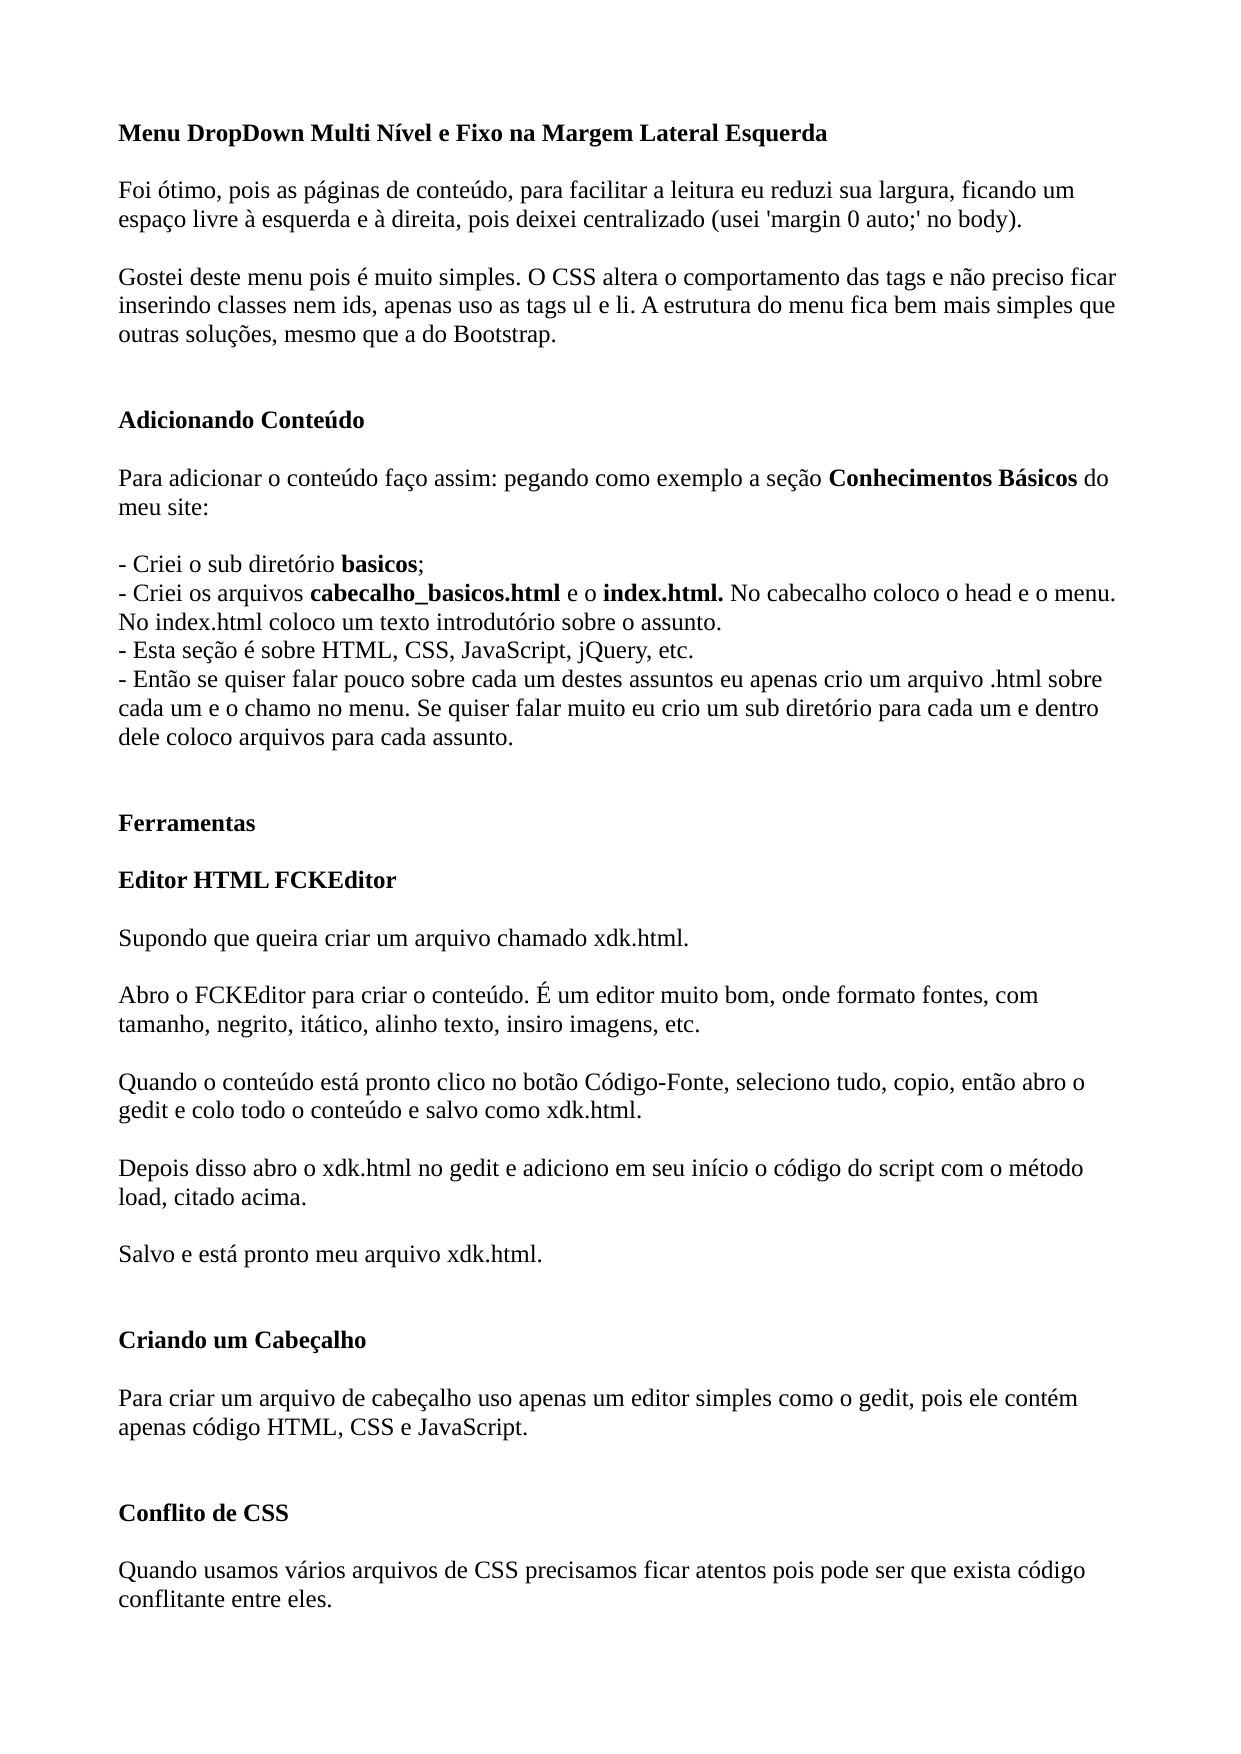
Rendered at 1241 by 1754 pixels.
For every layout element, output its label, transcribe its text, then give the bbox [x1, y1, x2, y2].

text Abro o FCKEditor para criar o conteúdo. É um editor muito bom, onde formato fontes, com tamanho, negrito, itático, alinho texto, insiro imagens, etc. [118, 981, 1122, 1038]
text Salvo e está pronto meu arquivo xdk.html. [118, 1239, 1122, 1268]
text Adicionando Conteúdo [118, 406, 1122, 434]
text Menu DropDown Multi Nível e Fixo na Margem Lateral Esquerda [118, 118, 1122, 147]
text - Criei o sub diretório basicos; [118, 549, 1122, 578]
text Foi ótimo, pois as páginas de conteúdo, para facilitar a leitura eu reduzi sua largura, ficando um espaço livre à esquerda e à direita, pois deixei centralizado (usei 'margin 0 auto;' no body). [118, 176, 1122, 233]
text Gostei deste menu pois é muito simples. O CSS altera o comportamento das tags e não preciso ficar inserindo classes nem ids, apenas uso as tags ul e li. A estrutura do menu fica bem mais simples que outras soluções, mesmo que a do Bootstrap. [118, 262, 1122, 348]
text Conflito de CSS [118, 1498, 1122, 1527]
text Quando usamos vários arquivos de CSS precisamos ficar atentos pois pode ser que exista código conflitante entre eles. [118, 1556, 1122, 1613]
text Criando um Cabeçalho [118, 1326, 1122, 1354]
text Quando o conteúdo está pronto clico no botão Código-Fonte, seleciono tudo, copio, então abro o gedit e colo todo o conteúdo e salvo como xdk.html. [118, 1067, 1122, 1124]
text Supondo que queira criar um arquivo chamado xdk.html. [118, 923, 1122, 952]
text Para adicionar o conteúdo faço assim: pegando como exemplo a seção Conhecimentos Básicos do meu site: [118, 463, 1122, 521]
text Depois disso abro o xdk.html no gedit e adiciono em seu início o código do script com o método load, citado acima. [118, 1153, 1122, 1211]
text - Então se quiser falar pouco sobre cada um destes assuntos eu apenas crio um arquivo .html sobre cada um e o chamo no menu. Se quiser falar muito eu crio um sub diretório para cada um e dentro dele coloco arquivos para cada assunto. [118, 664, 1122, 751]
text Ferramentas [118, 808, 1122, 837]
text - Criei os arquivos cabecalho_basicos.html e o index.html. No cabecalho coloco o head e o menu. No index.html coloco um texto introdutório sobre o assunto. [118, 578, 1122, 636]
text Editor HTML FCKEditor [118, 866, 1122, 894]
text - Esta seção é sobre HTML, CSS, JavaScript, jQuery, etc. [118, 636, 1122, 664]
text Para criar um arquivo de cabeçalho uso apenas um editor simples como o gedit, pois ele contém apenas código HTML, CSS e JavaScript. [118, 1383, 1122, 1441]
